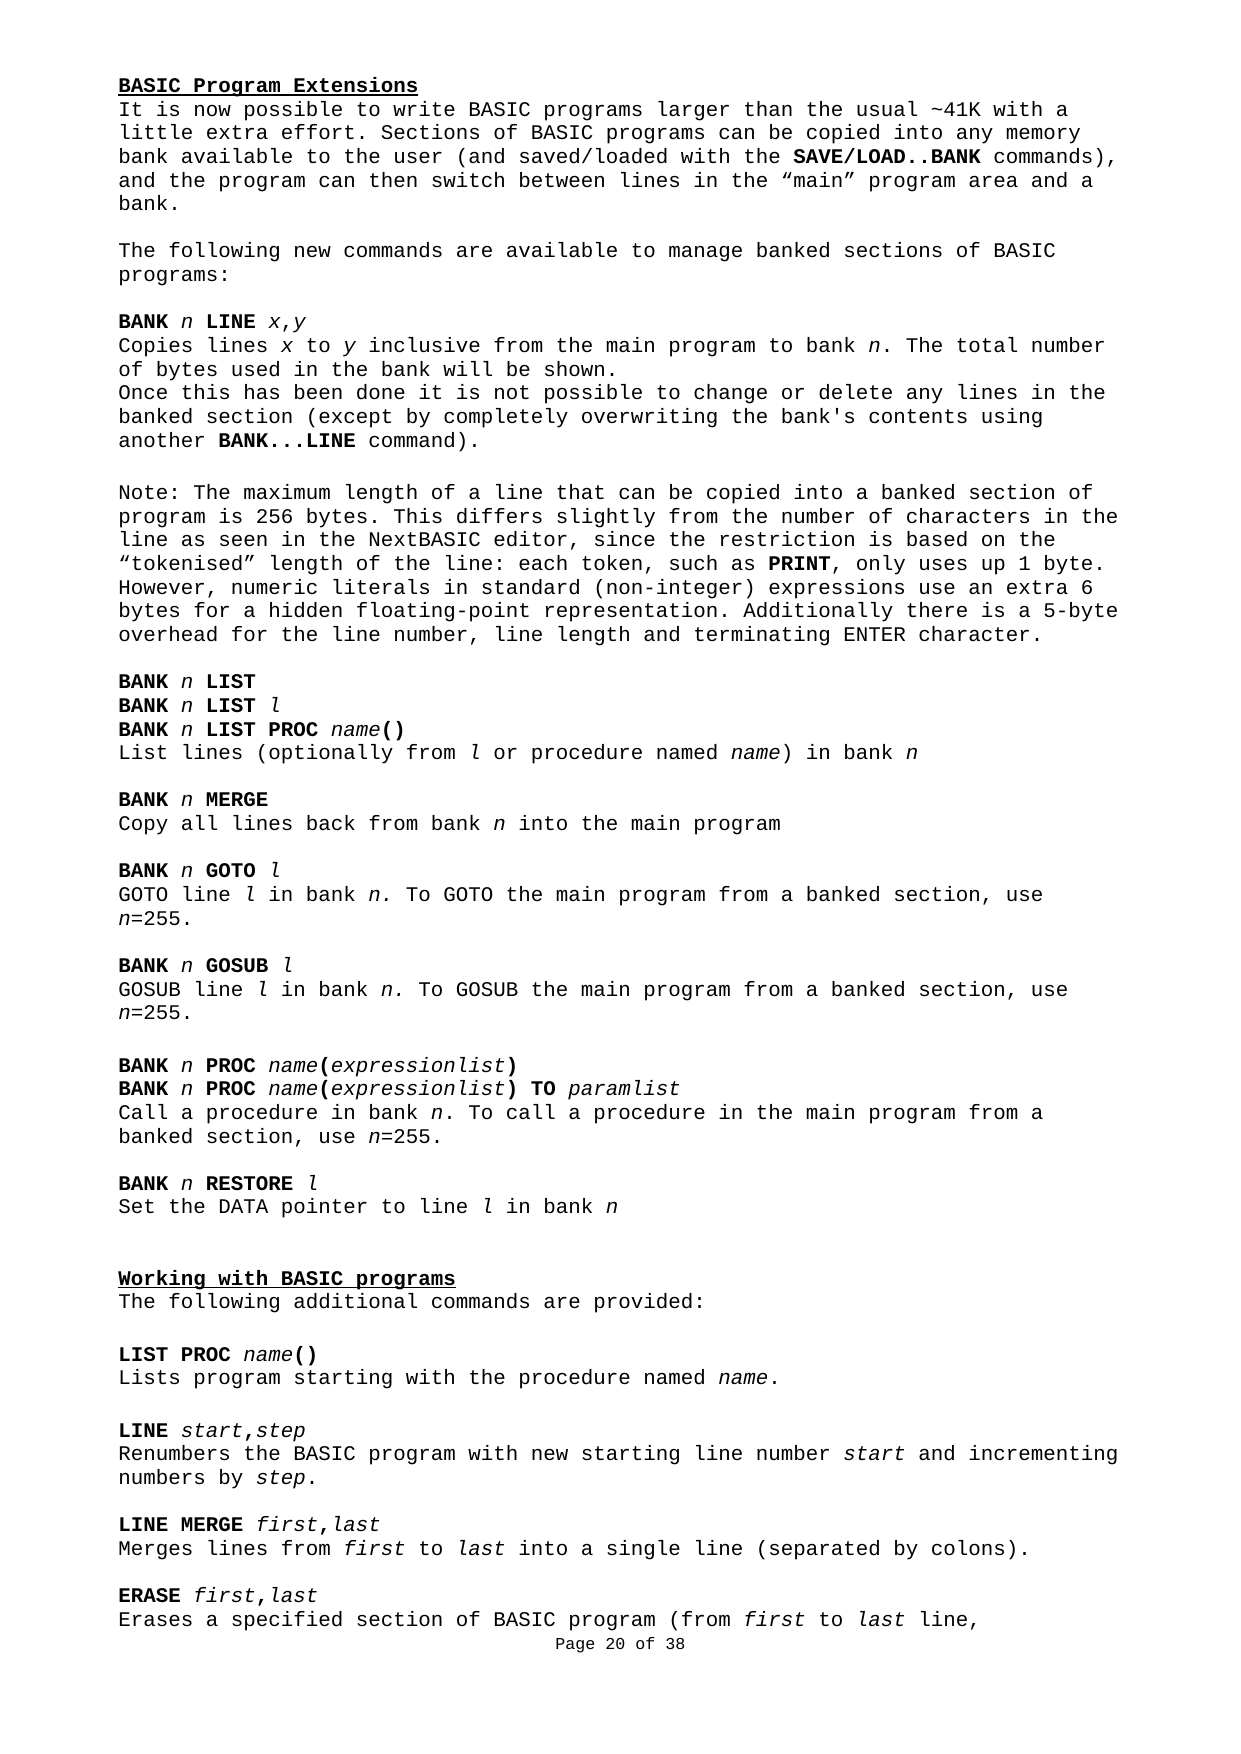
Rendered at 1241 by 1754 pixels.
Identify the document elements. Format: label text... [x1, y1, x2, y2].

text GOSUB line l in bank n. To GOSUB the main program from a banked section, use n=255. [118, 979, 1122, 1026]
text Call a procedure in bank n. To call a procedure in the main program from a banked section, use n=255. [118, 1102, 1122, 1149]
text BANK n LIST l [118, 695, 1122, 718]
text LIST PROC name() [118, 1343, 1122, 1367]
text BANK n MERGE [118, 789, 1122, 813]
text Working with BASIC programs [118, 1267, 1122, 1291]
text Set the DATA pointer to line l in bank n [118, 1197, 1122, 1220]
text BANK n RESTORE l [118, 1173, 1122, 1197]
text Lists program starting with the procedure named name. [118, 1367, 1122, 1391]
text BANK n PROC name(expressionlist) [118, 1055, 1122, 1078]
text Erases a specified section of BASIC program (from first to last line, [118, 1609, 1122, 1632]
text LINE start,step [118, 1419, 1122, 1443]
text BANK n LIST PROC name() [118, 718, 1122, 742]
text LINE MERGE first,last [118, 1514, 1122, 1538]
text ERASE first,last [118, 1585, 1122, 1609]
text Note: The maximum length of a line that can be copied into a banked section of program is 256 bytes. This differs slightly from the number of characters in the line as seen in the NextBASIC editor, since the restriction is based on the “tokenised” length of the line: each token, such as PRINT, only uses up 1 byte. However, numeric literals in standard (non-integer) expressions use an extra 6 bytes for a hidden floating-point representation. Additionally there is a 5-byte overhead for the line number, line length and terminating ENTER character. [118, 482, 1122, 648]
text Merges lines from first to last into a single line (separated by colons). [118, 1538, 1122, 1561]
text It is now possible to write BASIC programs larger than the usual ~41K with a little extra effort. Sections of BASIC programs can be copied into any memory bank available to the user (and saved/loaded with the SAVE/LOAD..BANK commands), and the program can then switch between lines in the “main” program area and a bank. [118, 99, 1122, 217]
text List lines (optionally from l or procedure named name) in bank n [118, 742, 1122, 766]
text Copy all lines back from bank n into the main program [118, 813, 1122, 837]
text GOTO line l in bank n. To GOTO the main program from a banked section, use n=255. [118, 884, 1122, 931]
text Once this has been done it is not possible to change or delete any lines in the banked section (except by completely overwriting the bank's contents using another BANK...LINE command). [118, 382, 1122, 453]
text Renumbers the BASIC program with new starting line number start and incrementing numbers by step. [118, 1443, 1122, 1491]
text BANK n PROC name(expressionlist) TO paramlist [118, 1078, 1122, 1102]
text The following additional commands are provided: [118, 1291, 1122, 1315]
text BANK n GOTO l [118, 860, 1122, 884]
text BANK n LIST [118, 671, 1122, 695]
text The following new commands are available to manage banked sections of BASIC programs: [118, 241, 1122, 288]
text BANK n LINE x,y [118, 311, 1122, 335]
text BANK n GOSUB l [118, 955, 1122, 979]
text BASIC Program Extensions [118, 75, 1122, 99]
text Copies lines x to y inclusive from the main program to bank n. The total number of bytes used in the bank will be shown. [118, 335, 1122, 382]
